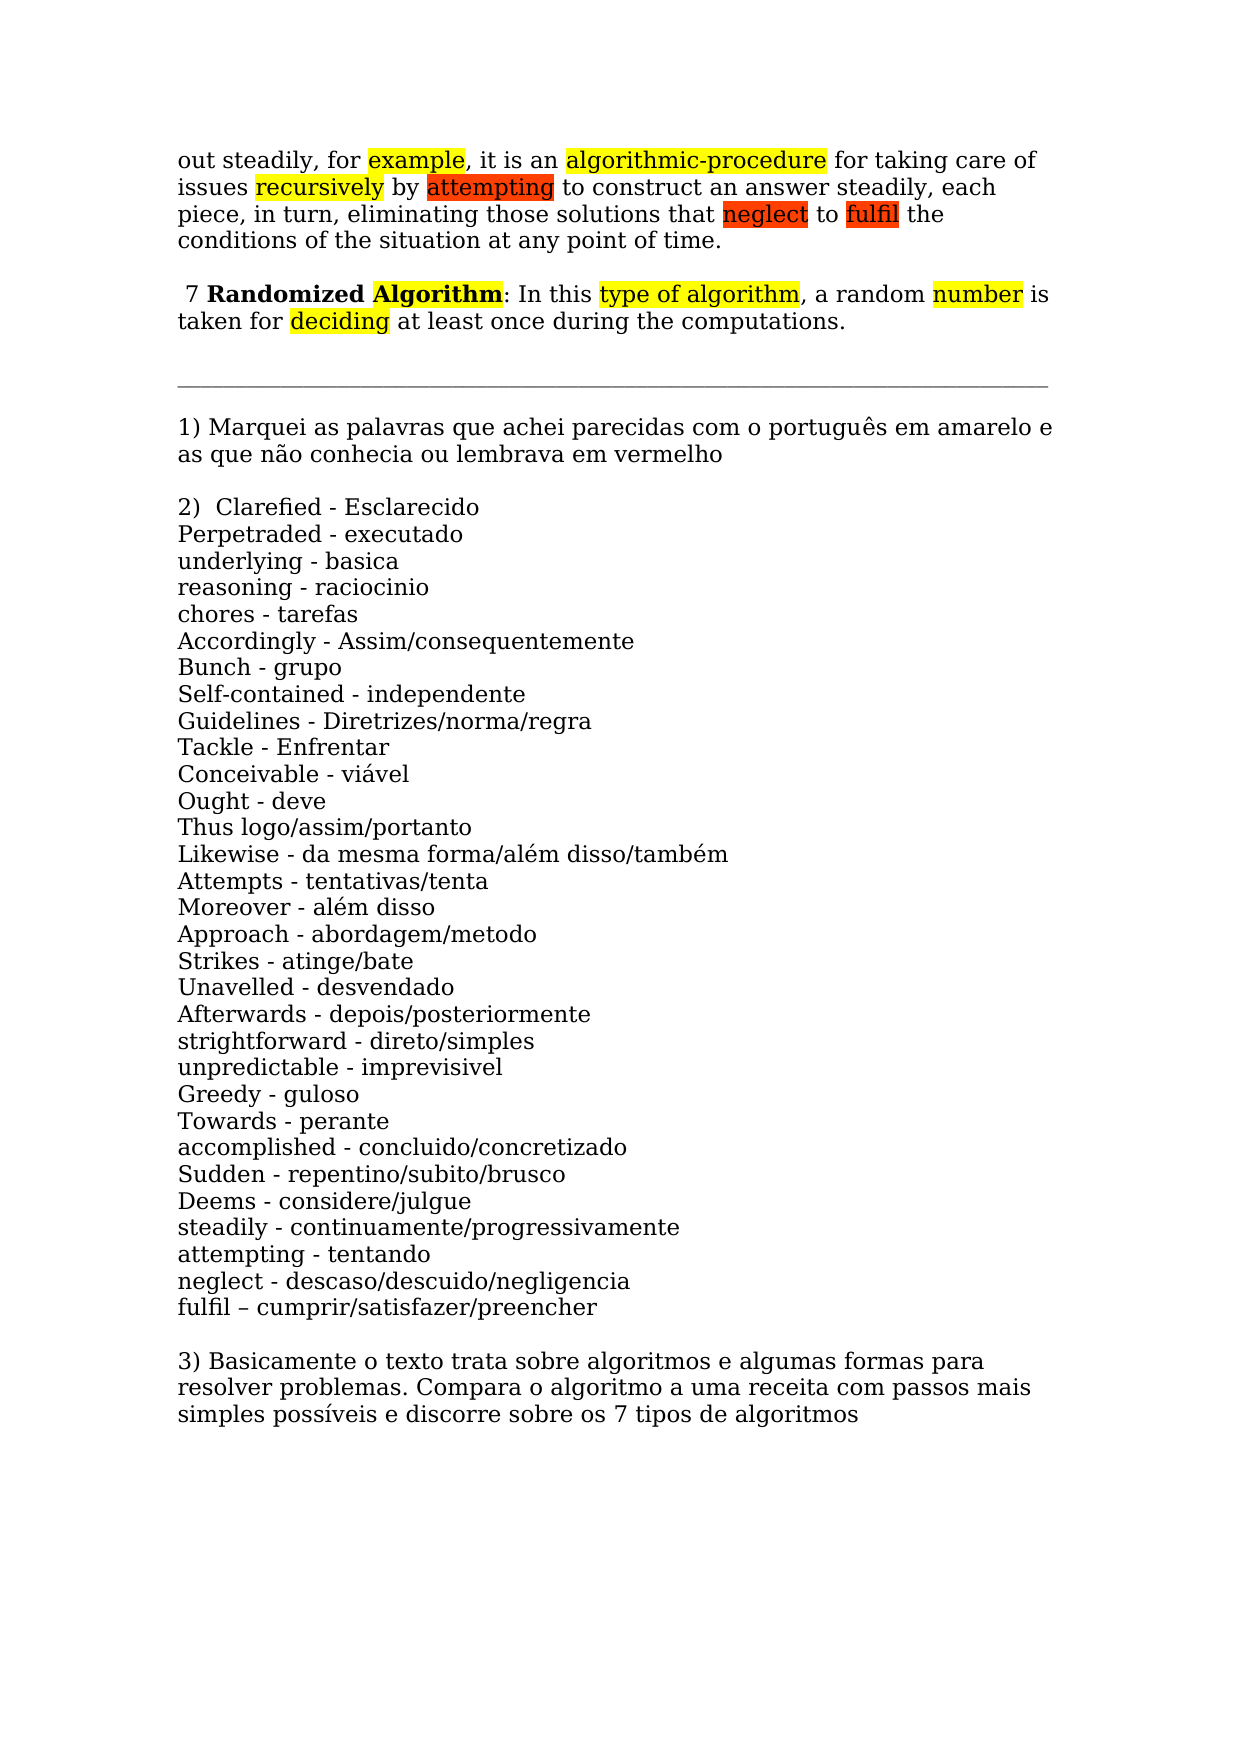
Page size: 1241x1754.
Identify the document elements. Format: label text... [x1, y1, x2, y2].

text Attempts - tentativas/tenta [177, 868, 1063, 894]
text Thus logo/assim/portanto [177, 814, 1063, 841]
text out steadily, for example, it is an algorithmic-procedure for taking care of issues recursively by attempting to construct an answer steadily, each piece, in turn, eliminating those solutions that neglect to fulfil the conditions of the situation at any point of time. [177, 148, 1063, 254]
text Approach - abordagem/metodo [177, 921, 1063, 948]
text ____________________________________________________________________________ [177, 361, 1063, 388]
text Likewise - da mesma forma/além disso/também [177, 841, 1063, 868]
text Moreover - além disso [177, 894, 1063, 921]
text Afterwards - depois/posteriormente [177, 1001, 1063, 1028]
text Guidelines - Diretrizes/norma/regra [177, 708, 1063, 734]
text unpredictable - imprevisivel [177, 1054, 1063, 1081]
text Ought - deve [177, 788, 1063, 814]
text Greedy - guloso [177, 1081, 1063, 1108]
text Unavelled - desvendado [177, 974, 1063, 1001]
text Accordingly - Assim/consequentemente [177, 628, 1063, 654]
text Self-contained - independente [177, 681, 1063, 708]
text attempting - tentando [177, 1241, 1063, 1268]
text Towards - perante [177, 1108, 1063, 1134]
text 1) Marquei as palavras que achei parecidas com o português em amarelo e as que não conhecia ou lembrava em vermelho [177, 414, 1063, 468]
text 3) Basicamente o texto trata sobre algoritmos e algumas formas para resolver problemas. Compara o algoritmo a uma receita com passos mais simples possíveis e discorre sobre os 7 tipos de algoritmos [177, 1348, 1063, 1428]
text 7 Randomized Algorithm: In this type of algorithm, a random number is taken for deciding at least once during the computations. [177, 281, 1063, 334]
text reasoning - raciocinio [177, 574, 1063, 601]
text Bunch - grupo [177, 654, 1063, 681]
text steadily - continuamente/progressivamente [177, 1214, 1063, 1241]
text Tackle - Enfrentar [177, 734, 1063, 761]
text fulfil – cumprir/satisfazer/preencher [177, 1294, 1063, 1321]
text strightforward - direto/simples [177, 1028, 1063, 1054]
text Strikes - atinge/bate [177, 948, 1063, 974]
text accomplished - concluido/concretizado [177, 1134, 1063, 1161]
text Deems - considere/julgue [177, 1188, 1063, 1214]
text underlying - basica [177, 548, 1063, 574]
text chores - tarefas [177, 601, 1063, 628]
text Sudden - repentino/subito/brusco [177, 1161, 1063, 1188]
text neglect - descaso/descuido/negligencia [177, 1268, 1063, 1294]
text Perpetraded - executado [177, 521, 1063, 548]
text 2) Clarefied - Esclarecido [177, 494, 1063, 521]
text Conceivable - viável [177, 761, 1063, 788]
